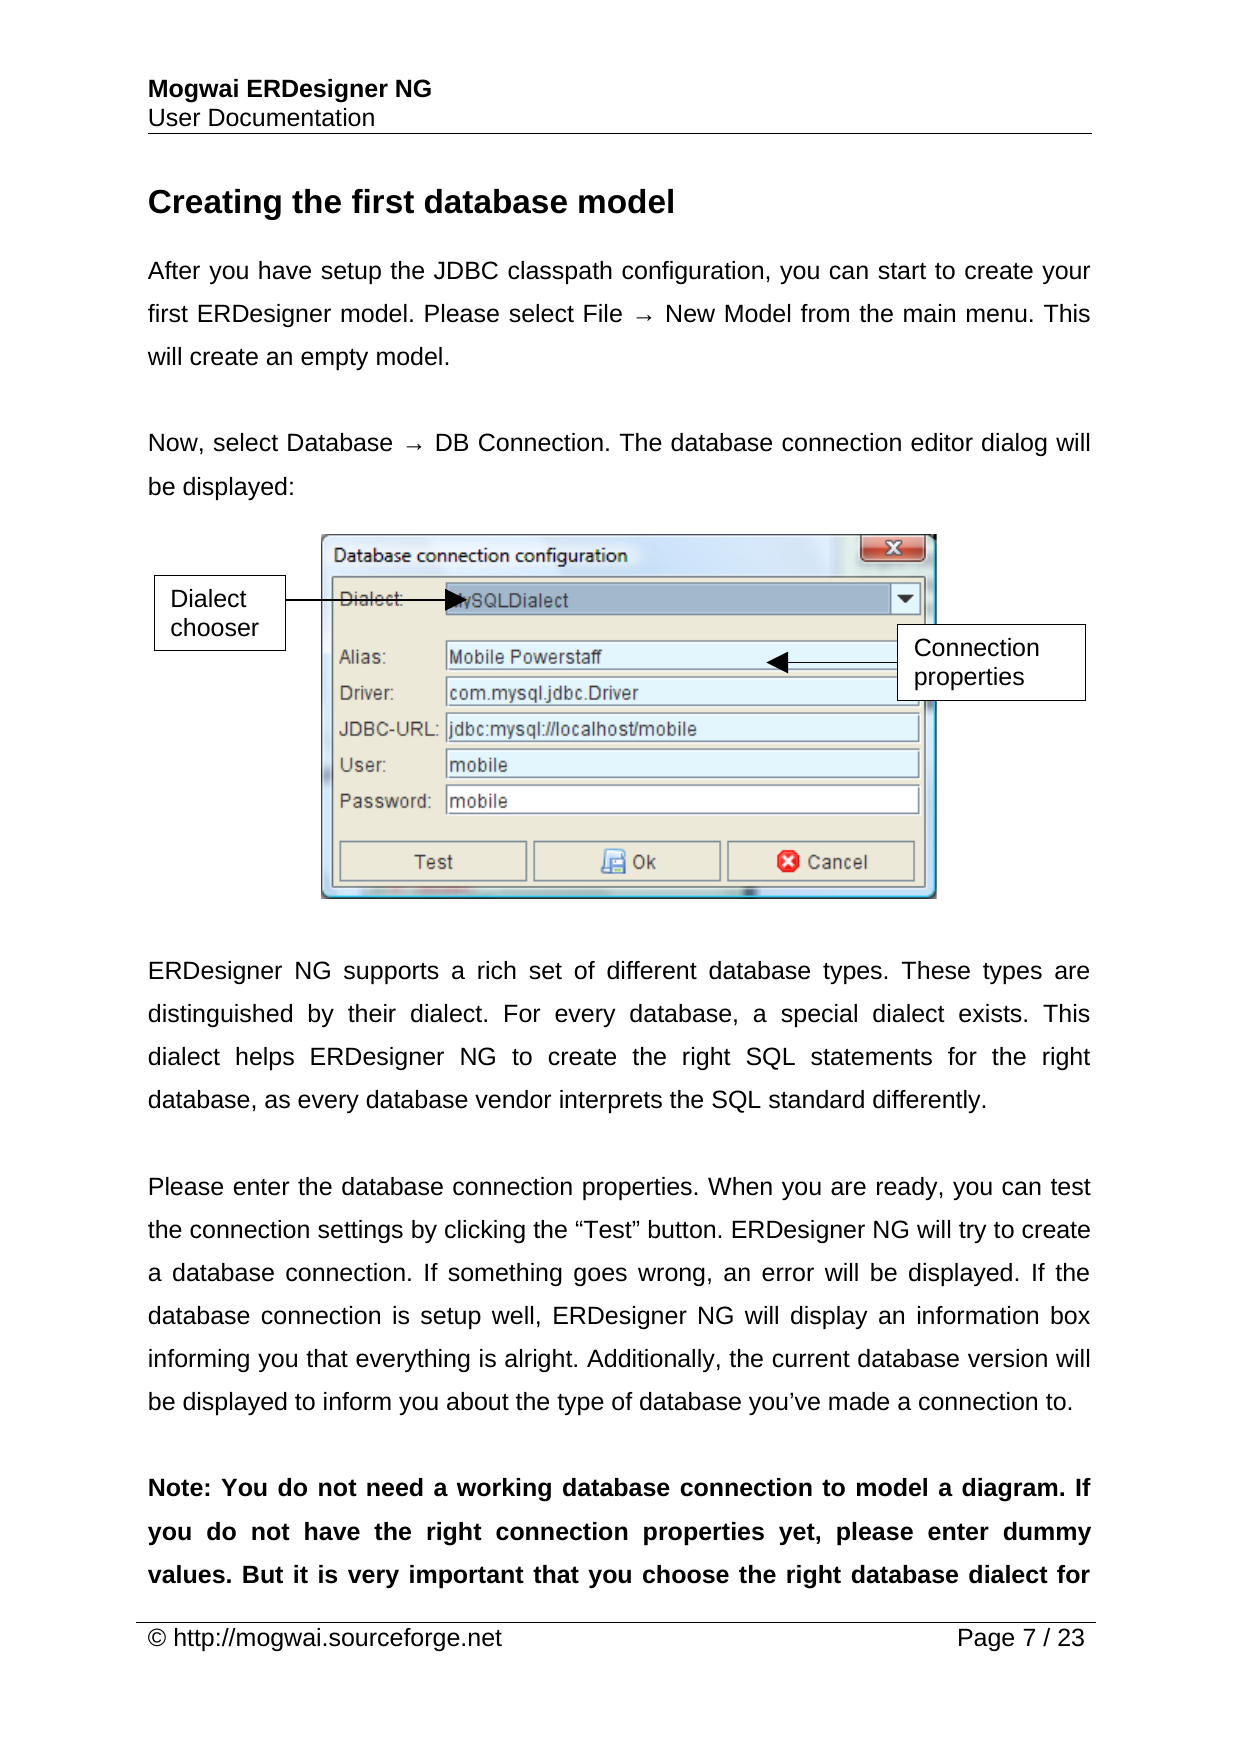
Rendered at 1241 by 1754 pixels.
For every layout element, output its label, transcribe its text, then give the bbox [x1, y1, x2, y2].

text ERDesigner NG supports a rich set of different database types. These types are distinguished by their dialect. For every database, a special dialect exists. This dialect helps ERDesigner NG to create the right SQL statements for the right database, as every database vendor interprets the SQL standard differently. [148, 956, 1092, 1114]
subtitle Creating the first database model [148, 182, 1092, 221]
text Connection properties [913, 633, 1069, 691]
text After you have setup the JDBC classpath configuration, you can start to create your first ERDesigner model. Please select File → New Model from the main menu. This will create an empty model. [148, 256, 1092, 371]
picture [321, 534, 937, 899]
text Now, select Database → DB Connection. The database connection editor dialog will be displayed: [148, 428, 1092, 500]
text Please enter the database connection properties. When you are ready, you can test the connection settings by clicking the “Test” button. ERDesigner NG will try to create a database connection. If something goes wrong, an error will be displayed. If the database connection is setup well, ERDesigner NG will display an information box informing you that everything is alright. Additionally, the current database version will be displayed to inform you about the type of database you’ve made a connection to. [148, 1172, 1092, 1416]
text Dialect chooser [170, 584, 270, 641]
text Note: You do not need a working database connection to model a diagram. If you do not have the right connection properties yet, please enter dummy values. But it is very important that you choose the right database dialect for [148, 1473, 1092, 1588]
